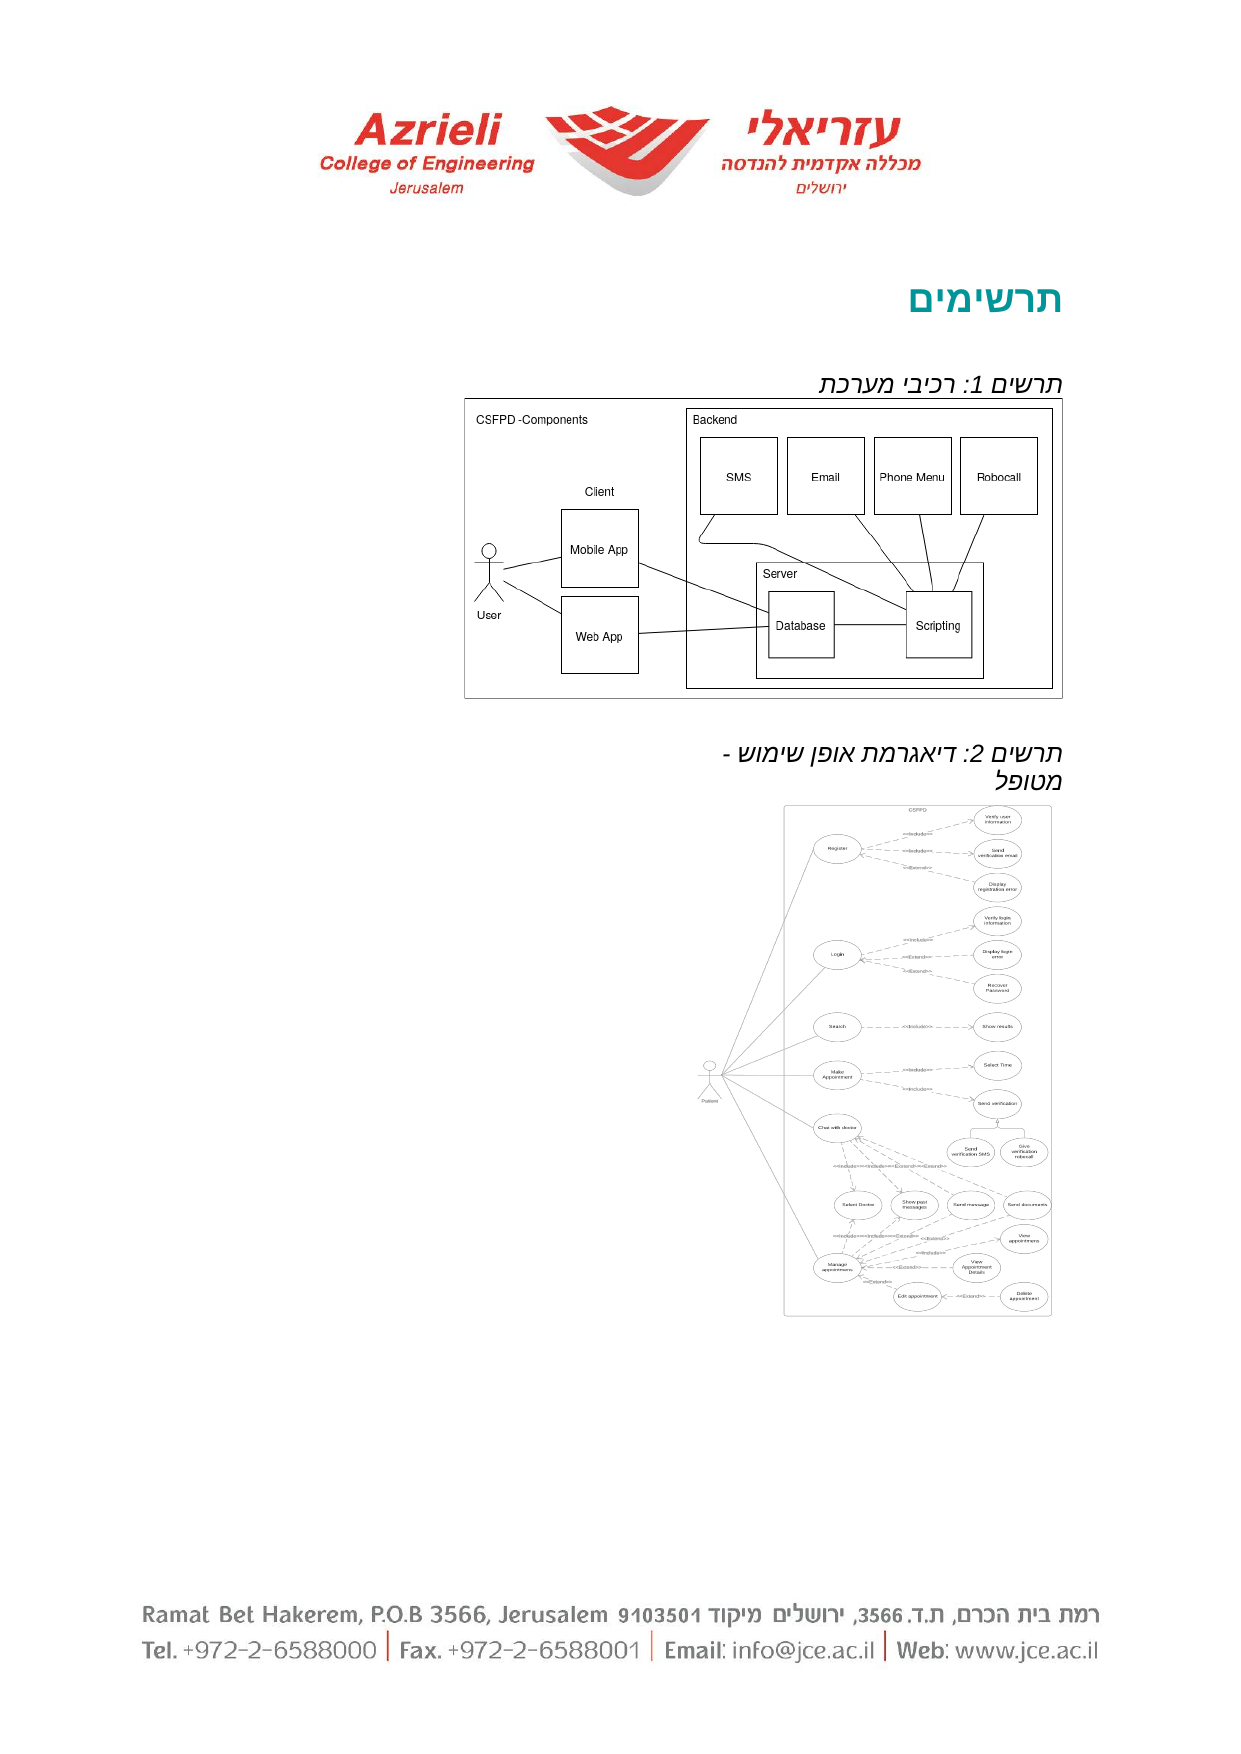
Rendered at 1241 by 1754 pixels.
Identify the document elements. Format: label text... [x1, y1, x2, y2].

text תרשים 1: רכיבי מערכת [464, 370, 1063, 398]
picture [42, 44, 1199, 221]
picture [464, 398, 1063, 699]
subtitle תרשימים [177, 277, 1063, 320]
picture [107, 1585, 1133, 1693]
picture [662, 796, 1063, 1322]
text תרשים 2: דיאגרמת אופן שימוש - מטופל [662, 739, 1063, 796]
